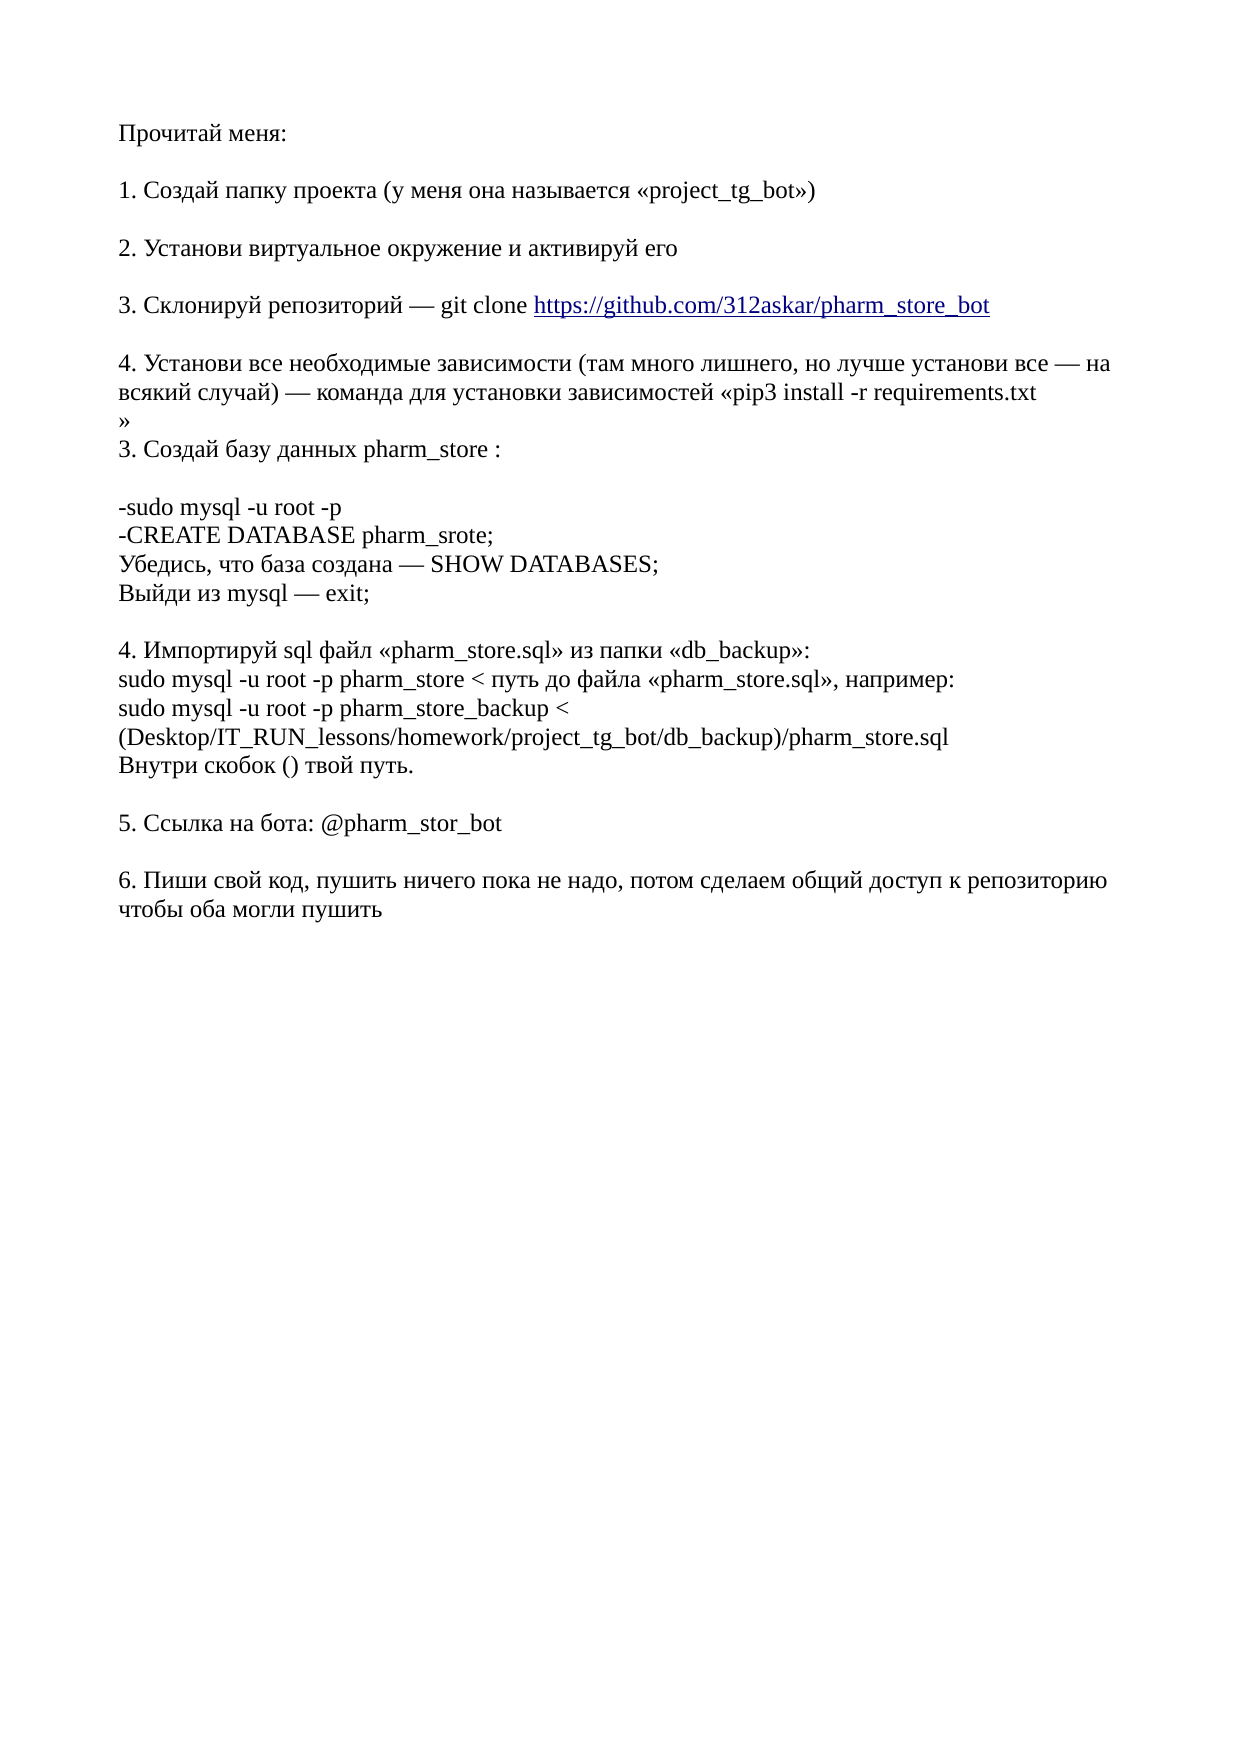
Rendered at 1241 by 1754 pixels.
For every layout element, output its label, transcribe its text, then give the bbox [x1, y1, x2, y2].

text Внутри скобок () твой путь. [118, 751, 1122, 779]
text 4. Установи все необходимые зависимости (там много лишнего, но лучше установи все — на всякий случай) — команда для установки зависимостей «pip3 install -r requirements.txt [118, 348, 1122, 406]
text 3. Создай базу данных pharm_store : [118, 434, 1122, 463]
text sudo mysql -u root -p pharm_store_backup < (Desktop/IT_RUN_lessons/homework/project_tg_bot/db_backup)/pharm_store.sql [118, 693, 1122, 751]
text 6. Пиши свой код, пушить ничего пока не надо, потом сделаем общий доступ к репозиторию чтобы оба могли пушить [118, 866, 1122, 923]
text 1. Создай папку проекта (у меня она называется «project_tg_bot») [118, 176, 1122, 204]
text Убедись, что база создана — SHOW DATABASES; [118, 549, 1122, 578]
text -CREATE DATABASE pharm_srote; [118, 521, 1122, 549]
text -sudo mysql -u root -p [118, 492, 1122, 521]
text 3. Cклонируй репозиторий — git clone https://github.com/312askar/pharm_store_bot [118, 291, 1122, 319]
text » [118, 406, 1122, 434]
text 4. Импортируй sql файл «pharm_store.sql» из папки «db_backup»: [118, 636, 1122, 664]
text 2. Установи виртуальное окружение и активируй его [118, 233, 1122, 262]
text Выйди из mysql — exit; [118, 578, 1122, 607]
text 5. Ссылка на бота: @pharm_stor_bot [118, 808, 1122, 837]
text Прочитай меня: [118, 118, 1122, 147]
text sudo mysql -u root -p pharm_store < путь до файла «pharm_store.sql», например: [118, 664, 1122, 693]
